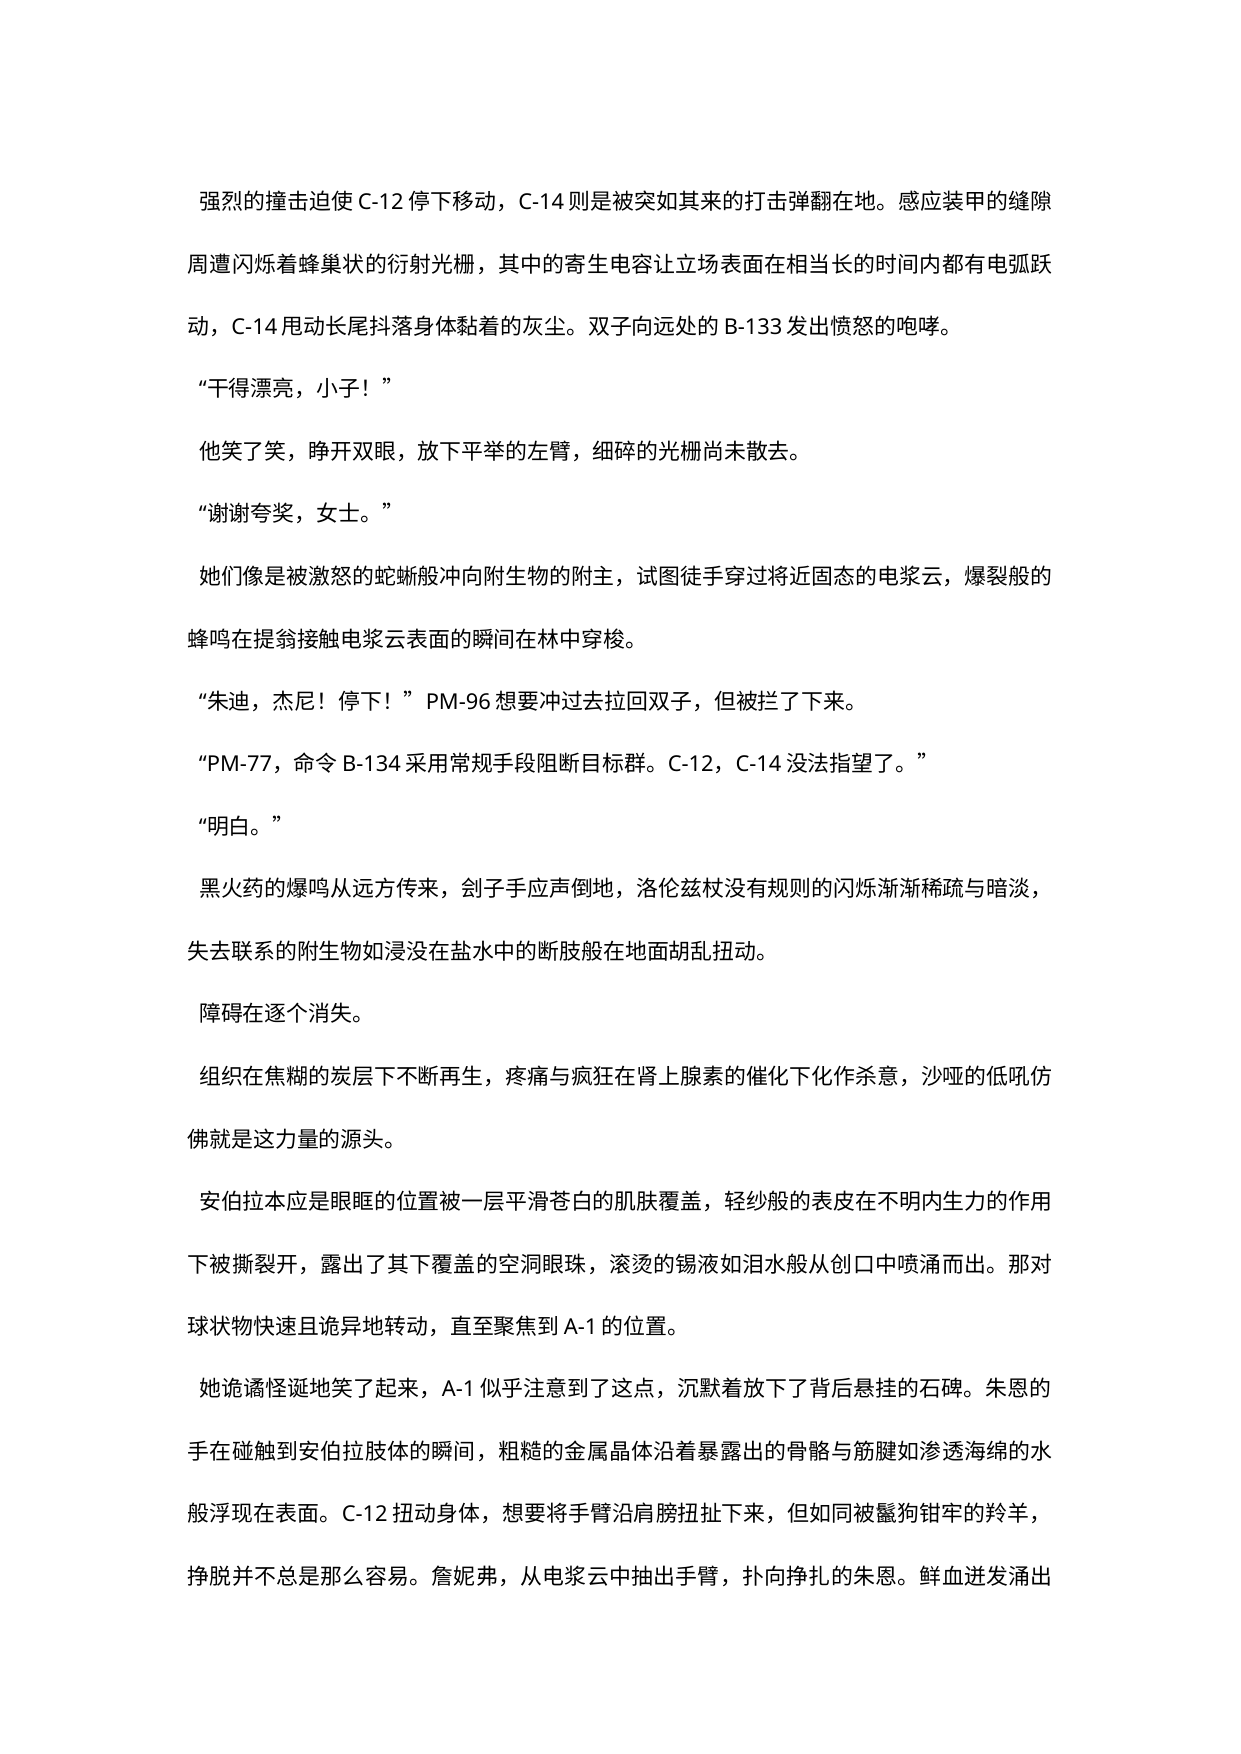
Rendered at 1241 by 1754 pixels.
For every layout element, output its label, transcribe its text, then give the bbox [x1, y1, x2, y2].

text 黑火药的爆鸣从远方传来，刽子手应声倒地，洛伦兹杖没有规则的闪烁渐渐稀疏与暗淡，失去联系的附生物如浸没在盐水中的断肢般在地面胡乱扭动。 [187, 846, 1053, 971]
text “明白。” [187, 783, 1053, 846]
text “谢谢夸奖，女士。” [187, 471, 1053, 533]
text 她们像是被激怒的蛇蜥般冲向附生物的附主，试图徒手穿过将近固态的电浆云，爆裂般的蜂鸣在提翁接触电浆云表面的瞬间在林中穿梭。 [187, 533, 1053, 658]
text 安伯拉本应是眼眶的位置被一层平滑苍白的肌肤覆盖，轻纱般的表皮在不明内生力的作用下被撕裂开，露出了其下覆盖的空洞眼珠，滚烫的锡液如泪水般从创口中喷涌而出。那对球状物快速且诡异地转动，直至聚焦到A-1的位置。 [187, 1158, 1053, 1346]
text 强烈的撞击迫使C-12停下移动，C-14则是被突如其来的打击弹翻在地。感应装甲的缝隙周遭闪烁着蜂巢状的衍射光栅，其中的寄生电容让立场表面在相当长的时间内都有电弧跃动，C-14甩动长尾抖落身体黏着的灰尘。双子向远处的B-133发出愤怒的咆哮。 [187, 158, 1053, 346]
text 她诡谲怪诞地笑了起来，A-1似乎注意到了这点，沉默着放下了背后悬挂的石碑。朱恩的手在碰触到安伯拉肢体的瞬间，粗糙的金属晶体沿着暴露出的骨骼与筋腱如渗透海绵的水般浮现在表面。C-12扭动身体，想要将手臂沿肩膀扭扯下来，但如同被鬣狗钳牢的羚羊，挣脱并不总是那么容易。詹妮弗，从电浆云中抽出手臂，扑向挣扎的朱恩。鲜血迸发涌出，肩胛，乃至侧肋的大片皮肤被一并撕下。 [187, 1346, 1053, 1596]
text “干得漂亮，小子！” [187, 346, 1053, 408]
text 障碍在逐个消失。 [187, 971, 1053, 1033]
text 组织在焦糊的炭层下不断再生，疼痛与疯狂在肾上腺素的催化下化作杀意，沙哑的低吼仿佛就是这力量的源头。 [187, 1033, 1053, 1158]
text “朱迪，杰尼！停下！”PM-96想要冲过去拉回双子，但被拦了下来。 [187, 658, 1053, 721]
text 他笑了笑，睁开双眼，放下平举的左臂，细碎的光栅尚未散去。 [187, 408, 1053, 471]
text “PM-77，命令B-134采用常规手段阻断目标群。C-12，C-14没法指望了。” [187, 721, 1053, 783]
